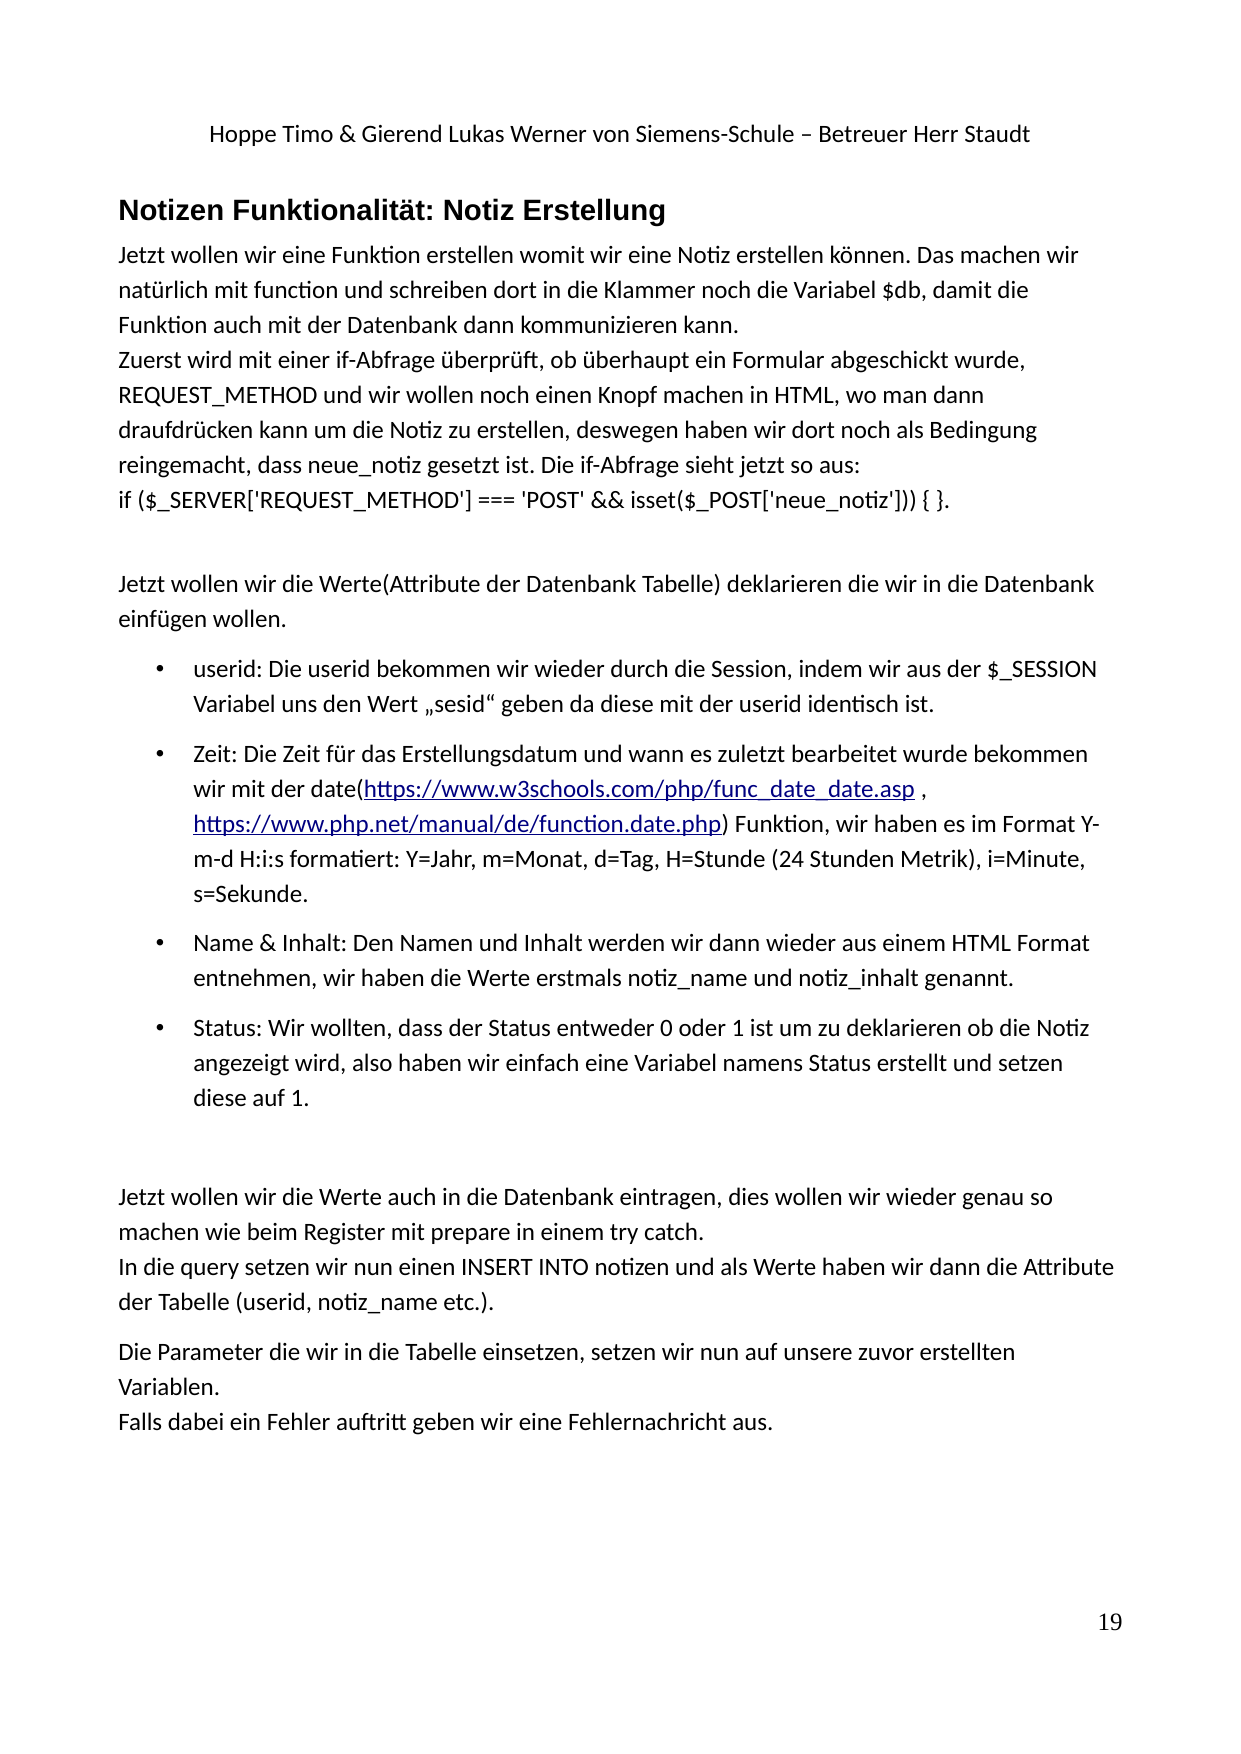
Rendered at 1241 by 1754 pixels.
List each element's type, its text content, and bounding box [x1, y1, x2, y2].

text Jetzt wollen wir die Werte(Attribute der Datenbank Tabelle) deklarieren die wir in die Datenbank einfügen wollen. [118, 533, 1122, 634]
text Jetzt wollen wir eine Funktion erstellen womit wir eine Notiz erstellen können. Das machen wir natürlich mit function und schreiben dort in die Klammer noch die Variabel $db, damit die Funktion auch mit der Datenbank dann kommunizieren kann. Zuerst wird mit einer if-Abfrage überprüft, ob überhaupt ein Formular abgeschickt wurde, REQUEST_METHOD und wir wollen noch einen Knopf machen in HTML, wo man dann draufdrücken kann um die Notiz zu erstellen, deswegen haben wir dort noch als Bedingung reingemacht, dass neue_notiz gesetzt ist. Die if-Abfrage sieht jetzt so aus: if ($_SERVER['REQUEST_METHOD'] === 'POST' && isset($_POST['neue_notiz'])) { }. [118, 239, 1122, 514]
text Die Parameter die wir in die Tabelle einsetzen, setzen wir nun auf unsere zuvor erstellten Variablen. Falls dabei ein Fehler auftritt geben wir eine Fehlernachricht aus. [118, 1336, 1122, 1469]
list userid: Die userid bekommen wir wieder durch die Session, indem wir aus der $_SESSION Variabel uns den Wert „sesid“ geben da diese mit der userid identisch ist. [156, 653, 1122, 719]
text Jetzt wollen wir die Werte auch in die Datenbank eintragen, dies wollen wir wieder genau so machen wie beim Register mit prepare in einem try catch. In die query setzen wir nun einen INSERT INTO notizen und als Werte haben wir dann die Attribute der Tabelle (userid, notiz_name etc.). [118, 1181, 1122, 1317]
list Name & Inhalt: Den Namen und Inhalt werden wir dann wieder aus einem HTML Format entnehmen, wir haben die Werte erstmals notiz_name und notiz_inhalt genannt. [156, 927, 1122, 993]
list Status: Wir wollten, dass der Status entweder 0 oder 1 ist um zu deklarieren ob die Notiz angezeigt wird, also haben wir einfach eine Variabel namens Status erstellt und setzen diese auf 1. [156, 1012, 1122, 1112]
subtitle Notizen Funktionalität: Notiz Erstellung [118, 193, 1122, 226]
list Zeit: Die Zeit für das Erstellungsdatum und wann es zuletzt bearbeitet wurde bekommen wir mit der date(https://www.w3schools.com/php/func_date_date.asp , https://www.php.net/manual/de/function.date.php) Funktion, wir haben es im Format Y-m-d H:i:s formatiert: Y=Jahr, m=Monat, d=Tag, H=Stunde (24 Stunden Metrik), i=Minute, s=Sekunde. [156, 738, 1122, 908]
